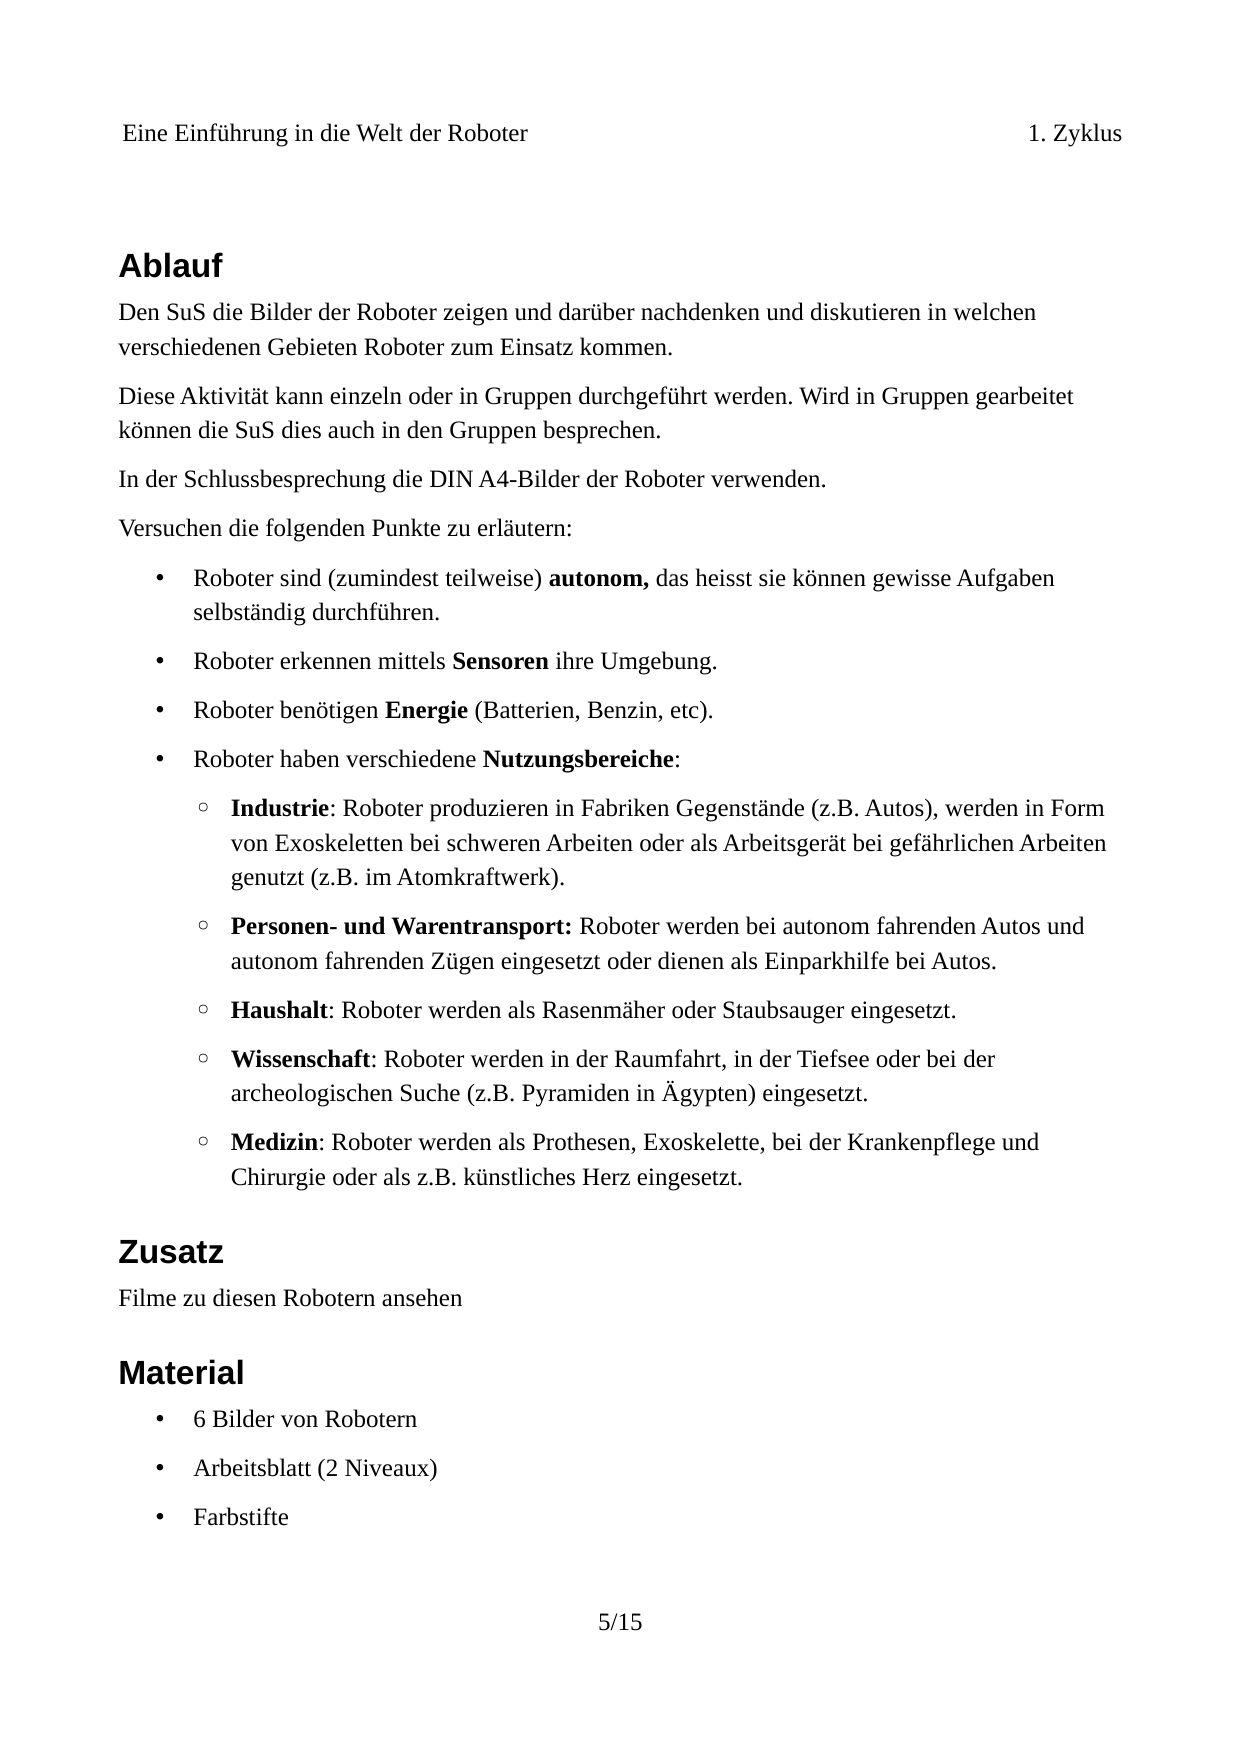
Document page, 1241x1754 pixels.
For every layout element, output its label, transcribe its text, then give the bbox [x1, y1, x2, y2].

text Filme zu diesen Robotern ansehen [118, 1283, 1122, 1312]
list Medizin: Roboter werden als Prothesen, Exoskelette, bei der Krankenpflege und Chirurgie oder als z.B. künstliches Herz eingesetzt. [193, 1127, 1122, 1191]
list Roboter haben verschiedene Nutzungsbereiche: [156, 744, 1122, 773]
list 6 Bilder von Robotern [156, 1404, 1122, 1433]
list Personen- und Warentransport: Roboter werden bei autonom fahrenden Autos und autonom fahrenden Zügen eingesetzt oder dienen als Einparkhilfe bei Autos. [193, 911, 1122, 974]
text In der Schlussbesprechung die DIN A4-Bilder der Roboter verwenden. [118, 464, 1122, 493]
subtitle Ablauf [118, 246, 1122, 285]
text Versuchen die folgenden Punkte zu erläutern: [118, 513, 1122, 542]
list Roboter sind (zumindest teilweise) autonom, das heisst sie können gewisse Aufgaben selbständig durchführen. [156, 563, 1122, 626]
list Farbstifte [156, 1502, 1122, 1531]
text Den SuS die Bilder der Roboter zeigen und darüber nachdenken und diskutieren in welchen verschiedenen Gebieten Roboter zum Einsatz kommen. [118, 297, 1122, 361]
subtitle Material [118, 1353, 1122, 1392]
subtitle Zusatz [118, 1232, 1122, 1271]
list Haushalt: Roboter werden als Rasenmäher oder Staubsauger eingesetzt. [193, 995, 1122, 1024]
list Roboter benötigen Energie (Batterien, Benzin, etc). [156, 695, 1122, 724]
list Wissenschaft: Roboter werden in der Raumfahrt, in der Tiefsee oder bei der archeologischen Suche (z.B. Pyramiden in Ägypten) eingesetzt. [193, 1044, 1122, 1107]
list Arbeitsblatt (2 Niveaux) [156, 1453, 1122, 1482]
list Roboter erkennen mittels Sensoren ihre Umgebung. [156, 646, 1122, 675]
text Diese Aktivität kann einzeln oder in Gruppen durchgeführt werden. Wird in Gruppen gearbeitet können die SuS dies auch in den Gruppen besprechen. [118, 381, 1122, 444]
list Industrie: Roboter produzieren in Fabriken Gegenstände (z.B. Autos), werden in Form von Exoskeletten bei schweren Arbeiten oder als Arbeitsgerät bei gefährlichen Arbeiten genutzt (z.B. im Atomkraftwerk). [193, 793, 1122, 891]
